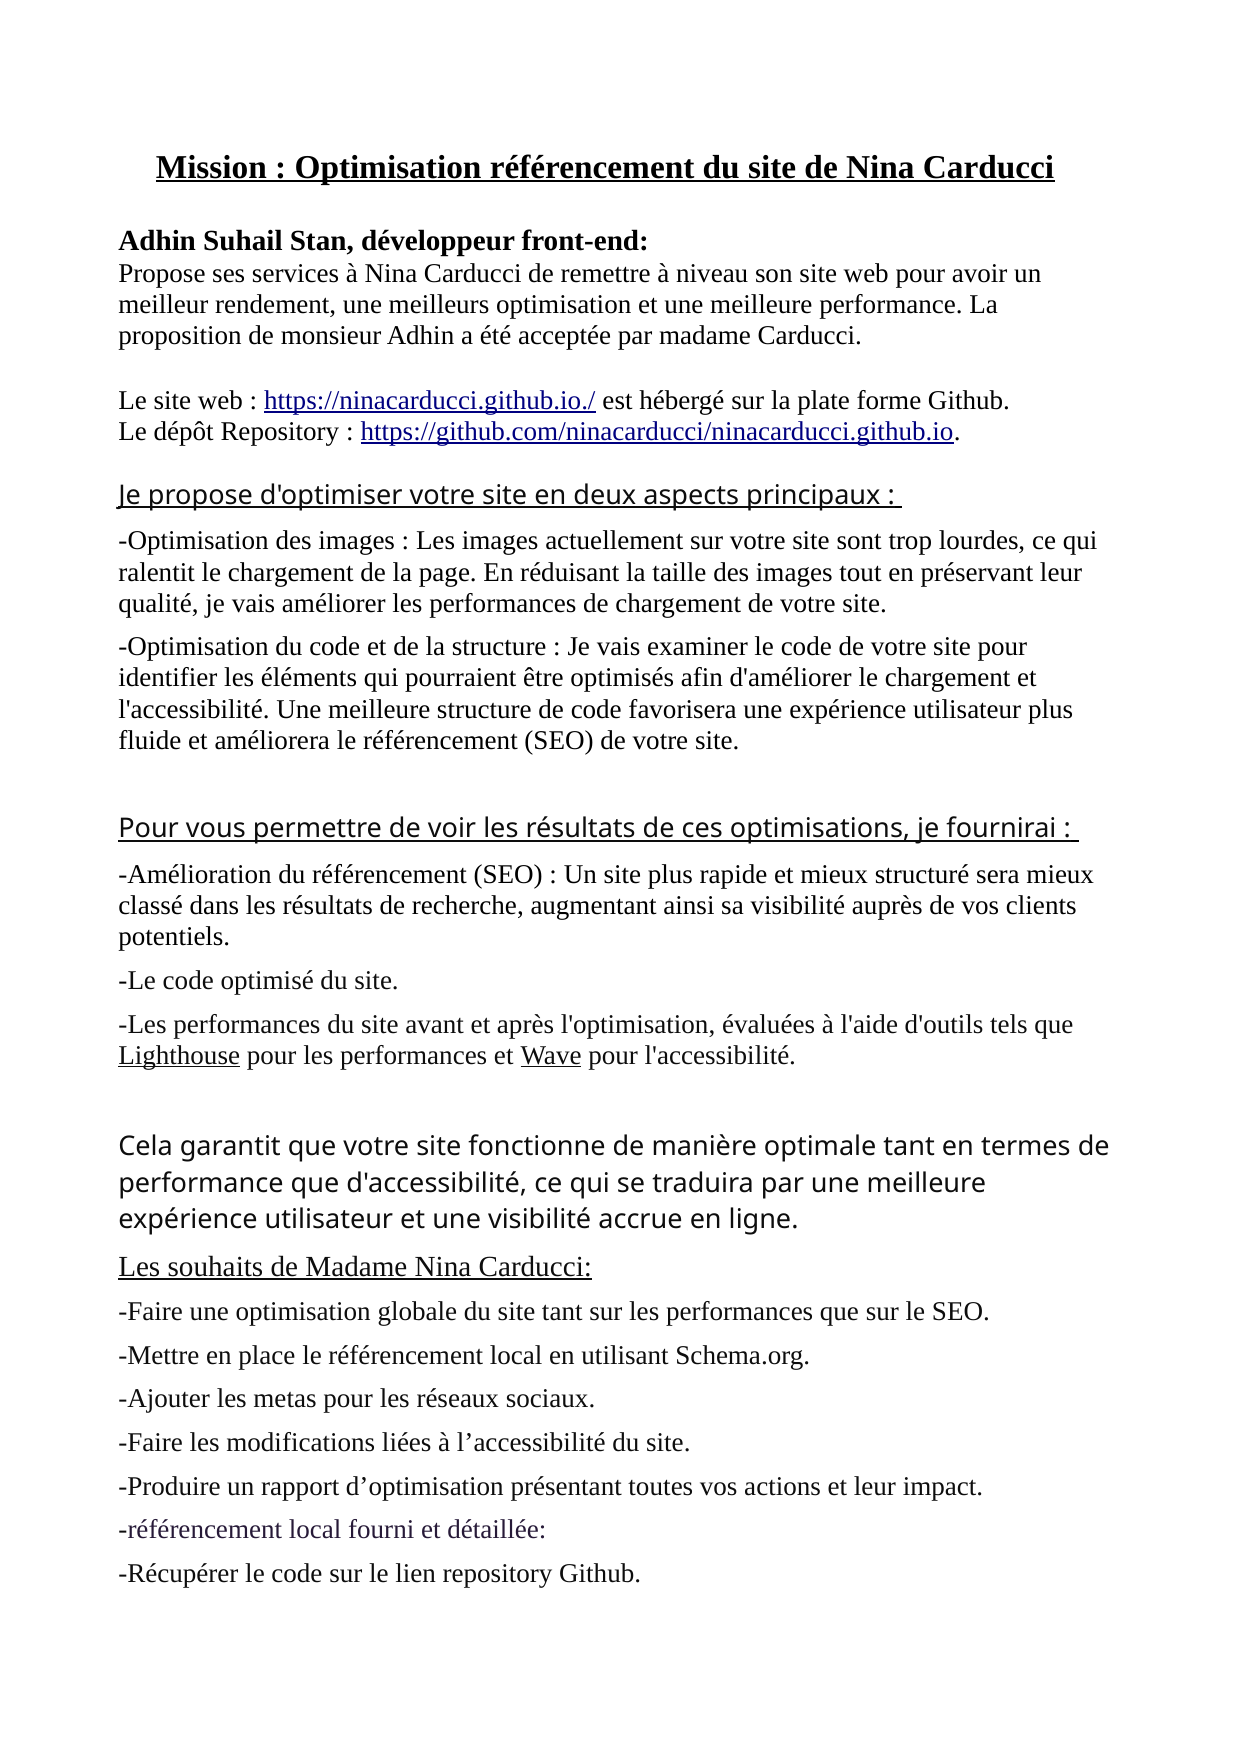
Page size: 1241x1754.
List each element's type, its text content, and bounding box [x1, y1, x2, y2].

text Pour vous permettre de voir les résultats de ces optimisations, je fournirai : [118, 809, 1122, 846]
text -référencement local fourni et détaillée: [118, 1513, 1122, 1545]
text Propose ses services à Nina Carducci de remettre à niveau son site web pour avoir un meilleur rendement, une meilleurs optimisation et une meilleure performance. La proposition de monsieur Adhin a été acceptée par madame Carducci. [118, 257, 1122, 351]
text Cela garantit que votre site fonctionne de manière optimale tant en termes de performance que d'accessibilité, ce qui se traduira par une meilleure expérience utilisateur et une visibilité accrue en ligne. [118, 1126, 1122, 1237]
text Je propose d'optimiser votre site en deux aspects principaux : [118, 475, 1122, 512]
text -Mettre en place le référencement local en utilisant Schema.org. [118, 1339, 1122, 1370]
text -Produire un rapport d’optimisation présentant toutes vos actions et leur impact. [118, 1470, 1122, 1501]
text -Faire les modifications liées à l’accessibilité du site. [118, 1426, 1122, 1457]
text -Faire une optimisation globale du site tant sur les performances que sur le SEO. [118, 1295, 1122, 1326]
text Le site web : https://ninacarducci.github.io./ est hébergé sur la plate forme Github. [118, 384, 1122, 415]
text Mission : Optimisation référencement du site de Nina Carducci [118, 147, 1122, 185]
text Adhin Suhail Stan, développeur front-end: [118, 223, 1122, 257]
text -Amélioration du référencement (SEO) : Un site plus rapide et mieux structuré sera mieux classé dans les résultats de recherche, augmentant ainsi sa visibilité auprès de vos clients potentiels. [118, 858, 1122, 952]
text -Optimisation des images : Les images actuellement sur votre site sont trop lourdes, ce qui ralentit le chargement de la page. En réduisant la taille des images tout en préservant leur qualité, je vais améliorer les performances de chargement de votre site. [118, 524, 1122, 618]
text -Les performances du site avant et après l'optimisation, évaluées à l'aide d'outils tels que Lighthouse pour les performances et Wave pour l'accessibilité. [118, 1008, 1122, 1070]
text -Récupérer le code sur le lien repository Github. [118, 1557, 1122, 1588]
text -Ajouter les metas pour les réseaux sociaux. [118, 1383, 1122, 1414]
text -Le code optimisé du site. [118, 964, 1122, 995]
text -Optimisation du code et de la structure : Je vais examiner le code de votre site pour identifier les éléments qui pourraient être optimisés afin d'améliorer le chargement et l'accessibilité. Une meilleure structure de code favorisera une expérience utilisateur plus fluide et améliorera le référencement (SEO) de votre site. [118, 630, 1122, 755]
text Le dépôt Repository : https://github.com/ninacarducci/ninacarducci.github.io. [118, 415, 1122, 446]
text Les souhaits de Madame Nina Carducci: [118, 1249, 1122, 1283]
